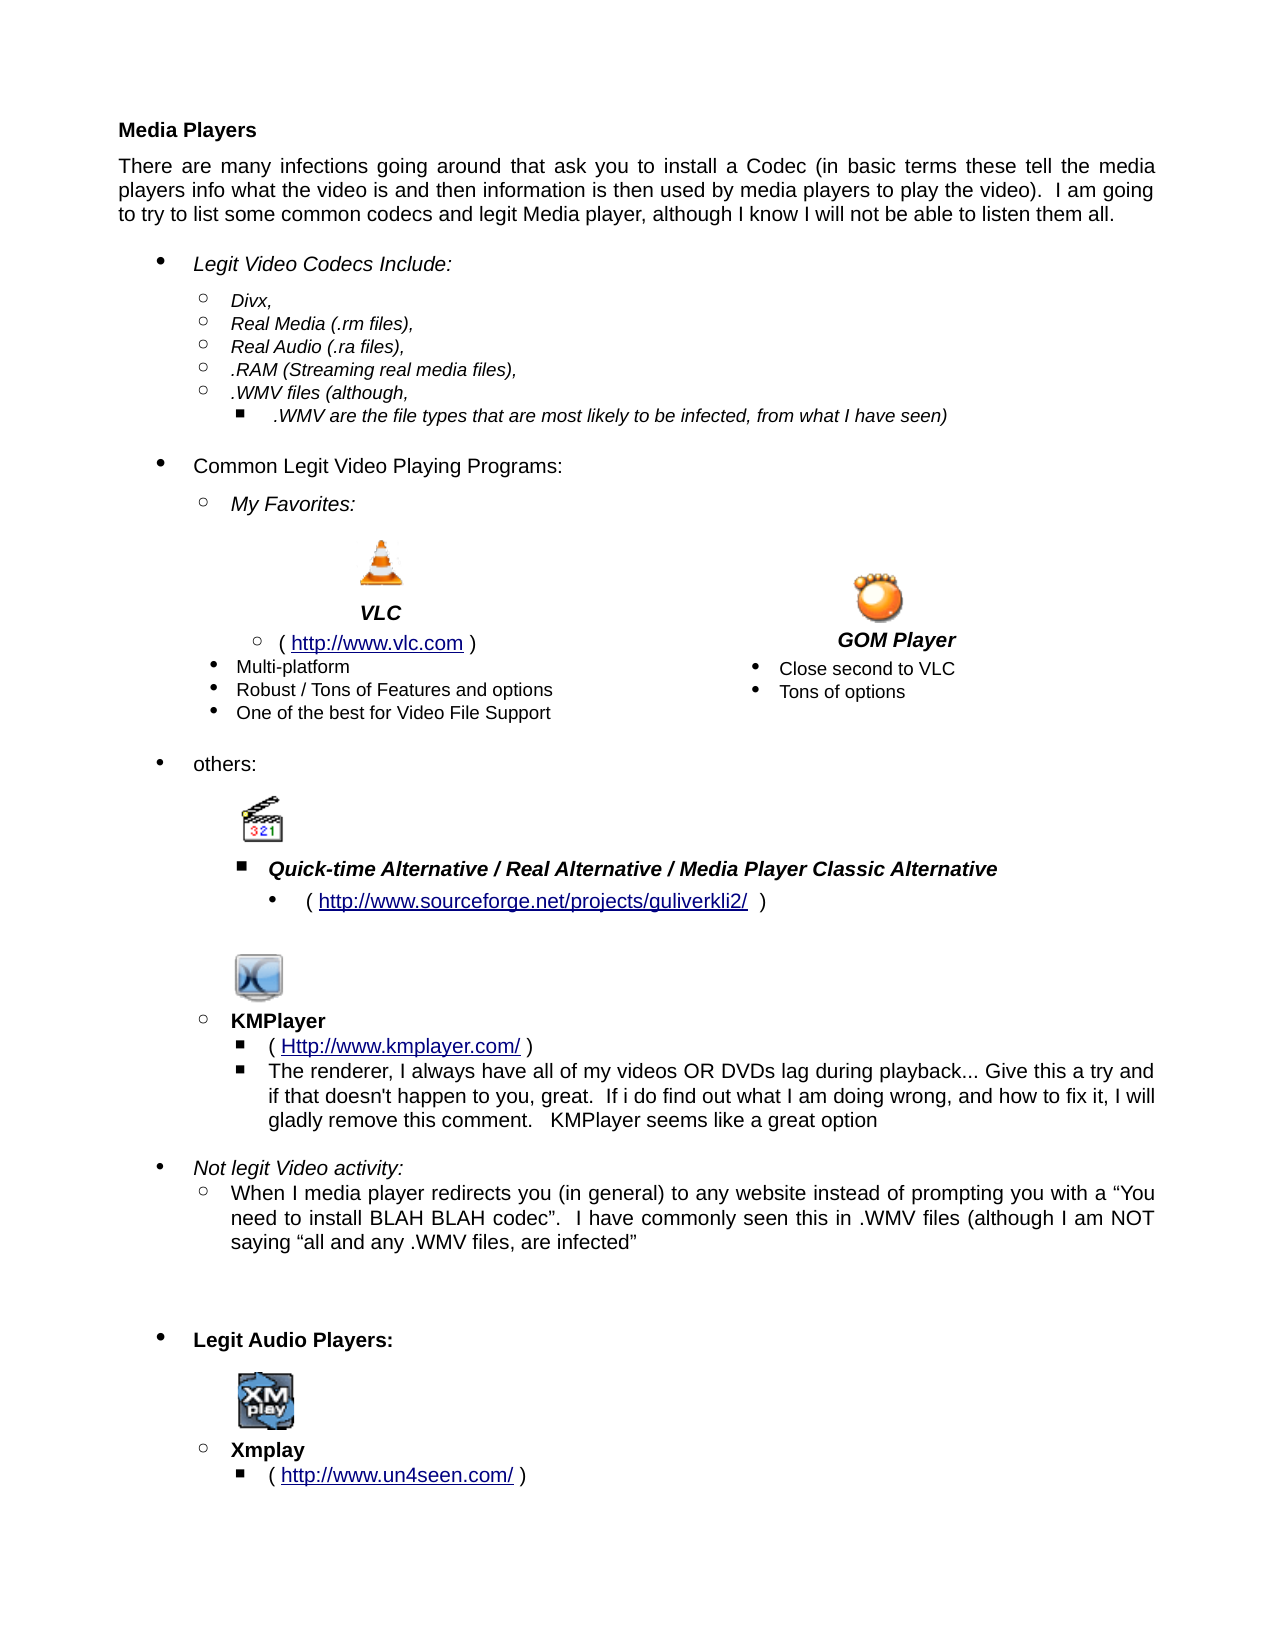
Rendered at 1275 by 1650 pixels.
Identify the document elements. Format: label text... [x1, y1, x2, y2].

list .RAM (Streaming real media files), [193, 359, 1157, 382]
list KMPlayer [193, 1009, 1157, 1034]
subtitle Quick-time Alternative / Real Alternative / Media Player Classic Alternative [231, 856, 1157, 882]
list ( Http://www.kmplayer.com/ ) [231, 1034, 1157, 1059]
list When I media player redirects you (in general) to any website instead of prompting you with a “You need to install BLAH BLAH codec”. I have commonly seen this in .WMV files (although I am NOT saying “all and any .WMV files, are infected” [193, 1181, 1157, 1254]
list ( http://www.un4seen.com/ ) [231, 1463, 1157, 1488]
list Real Audio (.ra files), [193, 336, 1157, 359]
list My Favorites: [193, 492, 1157, 517]
subtitle Legit Audio Players: [156, 1327, 1157, 1354]
list One of the best for Video File Support [209, 702, 637, 725]
picture [234, 954, 285, 1004]
list ( http://www.vlc.com ) [247, 631, 637, 656]
list Not legit Video activity: [156, 1156, 1157, 1181]
subtitle VLC [125, 601, 637, 625]
text There are many infections going around that ask you to install a Codec (in basic terms these tell the media players info what the video is and then information is then used by media players to play the video). I am going to try to list some common codecs and legit Media player, although I know I will not be able to listen them all. [118, 154, 1157, 226]
subtitle Legit Video Codecs Include: [156, 251, 1157, 278]
list Xmplay [193, 1438, 1157, 1463]
list Tons of options [751, 681, 1157, 703]
picture [853, 573, 904, 623]
list Divx, [193, 290, 1157, 313]
list others: [156, 751, 1157, 776]
picture [237, 793, 288, 844]
list .WMV files (although, [193, 382, 1157, 405]
list Real Media (.rm files), [193, 313, 1157, 336]
subtitle GOM Player [637, 627, 1157, 651]
list .WMV are the file types that are most likely to be infected, from what I have seen) [231, 405, 1157, 428]
list The renderer, I always have all of my videos OR DVDs lag during playback... Give this a try and if that doesn't happen to you, great. If i do find out what I am doing wrong, and how to fix it, I will gladly remove this comment. KMPlayer seems like a great option [231, 1059, 1157, 1132]
picture [237, 1372, 295, 1430]
list ( http://www.sourceforge.net/projects/guliverkli2/ ) [268, 888, 1157, 913]
subtitle Common Legit Video Playing Programs: [156, 453, 1157, 480]
picture [356, 539, 407, 590]
list Close second to VLC [751, 657, 1157, 681]
list Multi-platform [209, 656, 637, 679]
subtitle Media Players [118, 118, 1157, 142]
list Robust / Tons of Features and options [209, 679, 637, 702]
